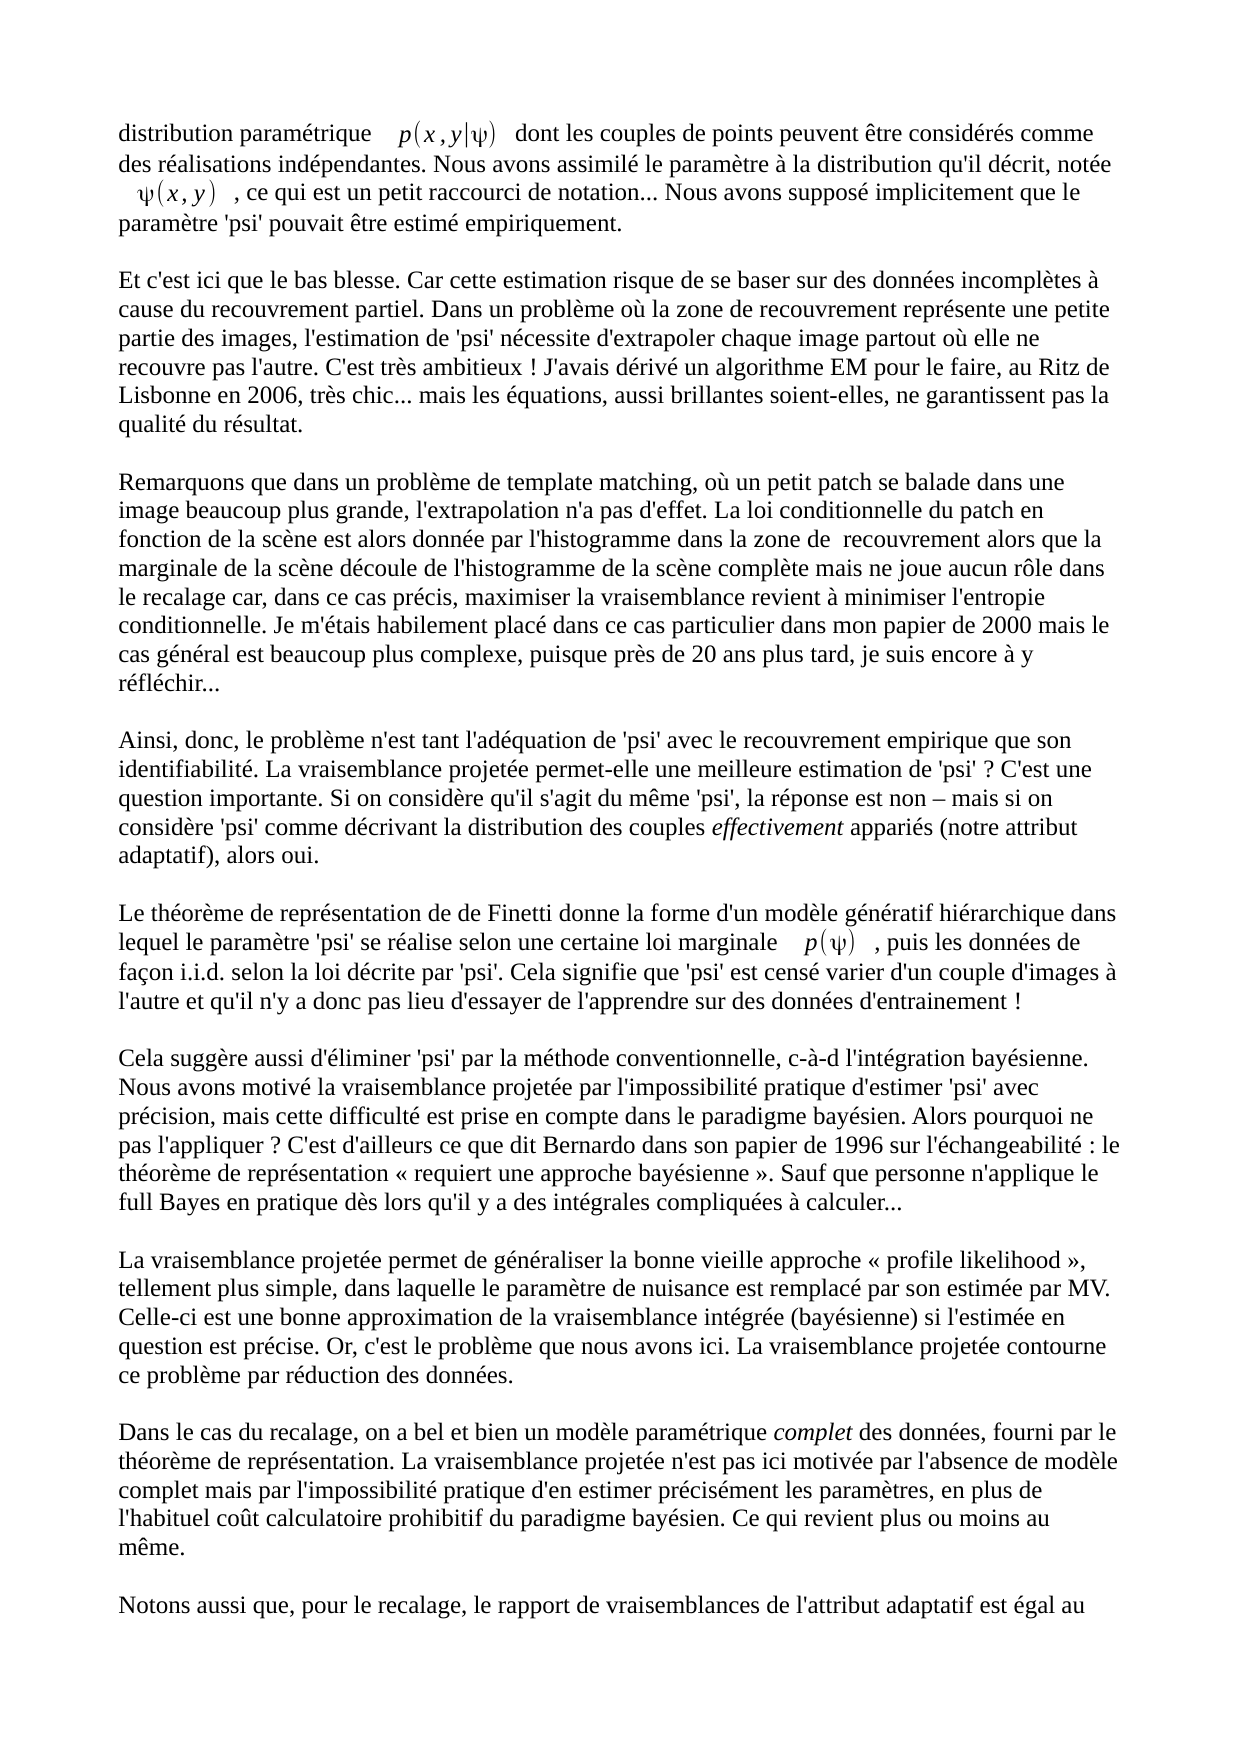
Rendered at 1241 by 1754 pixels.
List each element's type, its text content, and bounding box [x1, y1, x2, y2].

text C'est plus subtile que ça. Sous l'échangeabilité, le théorème de de Finetti nous dit qu'il existe une distribution paramétrique dont les couples de points peuvent être considérés comme des réalisations indépendantes. Nous avons assimilé le paramètre à la distribution qu'il décrit, notée , ce qui est un petit raccourci de notation... Nous avons supposé implicitement que le paramètre 'psi' pouvait être estimé empiriquement. [118, 118, 1122, 237]
text Remarquons que dans un problème de template matching, où un petit patch se balade dans une image beaucoup plus grande, l'extrapolation n'a pas d'effet. La loi conditionnelle du patch en fonction de la scène est alors donnée par l'histogramme dans la zone de recouvrement alors que la marginale de la scène découle de l'histogramme de la scène complète mais ne joue aucun rôle dans le recalage car, dans ce cas précis, maximiser la vraisemblance revient à minimiser l'entropie conditionnelle. Je m'étais habilement placé dans ce cas particulier dans mon papier de 2000 mais le cas général est beaucoup plus complexe, puisque près de 20 ans plus tard, je suis encore à y réfléchir... [118, 467, 1122, 697]
text Ainsi, donc, le problème n'est tant l'adéquation de 'psi' avec le recouvrement empirique que son identifiabilité. La vraisemblance projetée permet-elle une meilleure estimation de 'psi' ? C'est une question importante. Si on considère qu'il s'agit du même 'psi', la réponse est non – mais si on considère 'psi' comme décrivant la distribution des couples effectivement appariés (notre attribut adaptatif), alors oui. [118, 726, 1122, 869]
text Notons aussi que, pour le recalage, le rapport de vraisemblances de l'attribut adaptatif est égal au [118, 1590, 1122, 1618]
text Et c'est ici que le bas blesse. Car cette estimation risque de se baser sur des données incomplètes à cause du recouvrement partiel. Dans un problème où la zone de recouvrement représente une petite partie des images, l'estimation de 'psi' nécessite d'extrapoler chaque image partout où elle ne recouvre pas l'autre. C'est très ambitieux ! J'avais dérivé un algorithme EM pour le faire, au Ritz de Lisbonne en 2006, très chic... mais les équations, aussi brillantes soient-elles, ne garantissent pas la qualité du résultat. [118, 266, 1122, 438]
text Le théorème de représentation de de Finetti donne la forme d'un modèle génératif hiérarchique dans lequel le paramètre 'psi' se réalise selon une certaine loi marginale , puis les données de façon i.i.d. selon la loi décrite par 'psi'. Cela signifie que 'psi' est censé varier d'un couple d'images à l'autre et qu'il n'y a donc pas lieu d'essayer de l'apprendre sur des données d'entrainement ! [118, 898, 1122, 1015]
text La vraisemblance projetée permet de généraliser la bonne vieille approche « profile likelihood », tellement plus simple, dans laquelle le paramètre de nuisance est remplacé par son estimée par MV. Celle-ci est une bonne approximation de la vraisemblance intégrée (bayésienne) si l'estimée en question est précise. Or, c'est le problème que nous avons ici. La vraisemblance projetée contourne ce problème par réduction des données. [118, 1245, 1122, 1388]
text Cela suggère aussi d'éliminer 'psi' par la méthode conventionnelle, c-à-d l'intégration bayésienne. Nous avons motivé la vraisemblance projetée par l'impossibilité pratique d'estimer 'psi' avec précision, mais cette difficulté est prise en compte dans le paradigme bayésien. Alors pourquoi ne pas l'appliquer ? C'est d'ailleurs ce que dit Bernardo dans son papier de 1996 sur l'échangeabilité : le théorème de représentation « requiert une approche bayésienne ». Sauf que personne n'applique le full Bayes en pratique dès lors qu'il y a des intégrales compliquées à calculer... [118, 1043, 1122, 1216]
text Dans le cas du recalage, on a bel et bien un modèle paramétrique complet des données, fourni par le théorème de représentation. La vraisemblance projetée n'est pas ici motivée par l'absence de modèle complet mais par l'impossibilité pratique d'en estimer précisément les paramètres, en plus de l'habituel coût calculatoire prohibitif du paradigme bayésien. Ce qui revient plus ou moins au même. [118, 1417, 1122, 1561]
